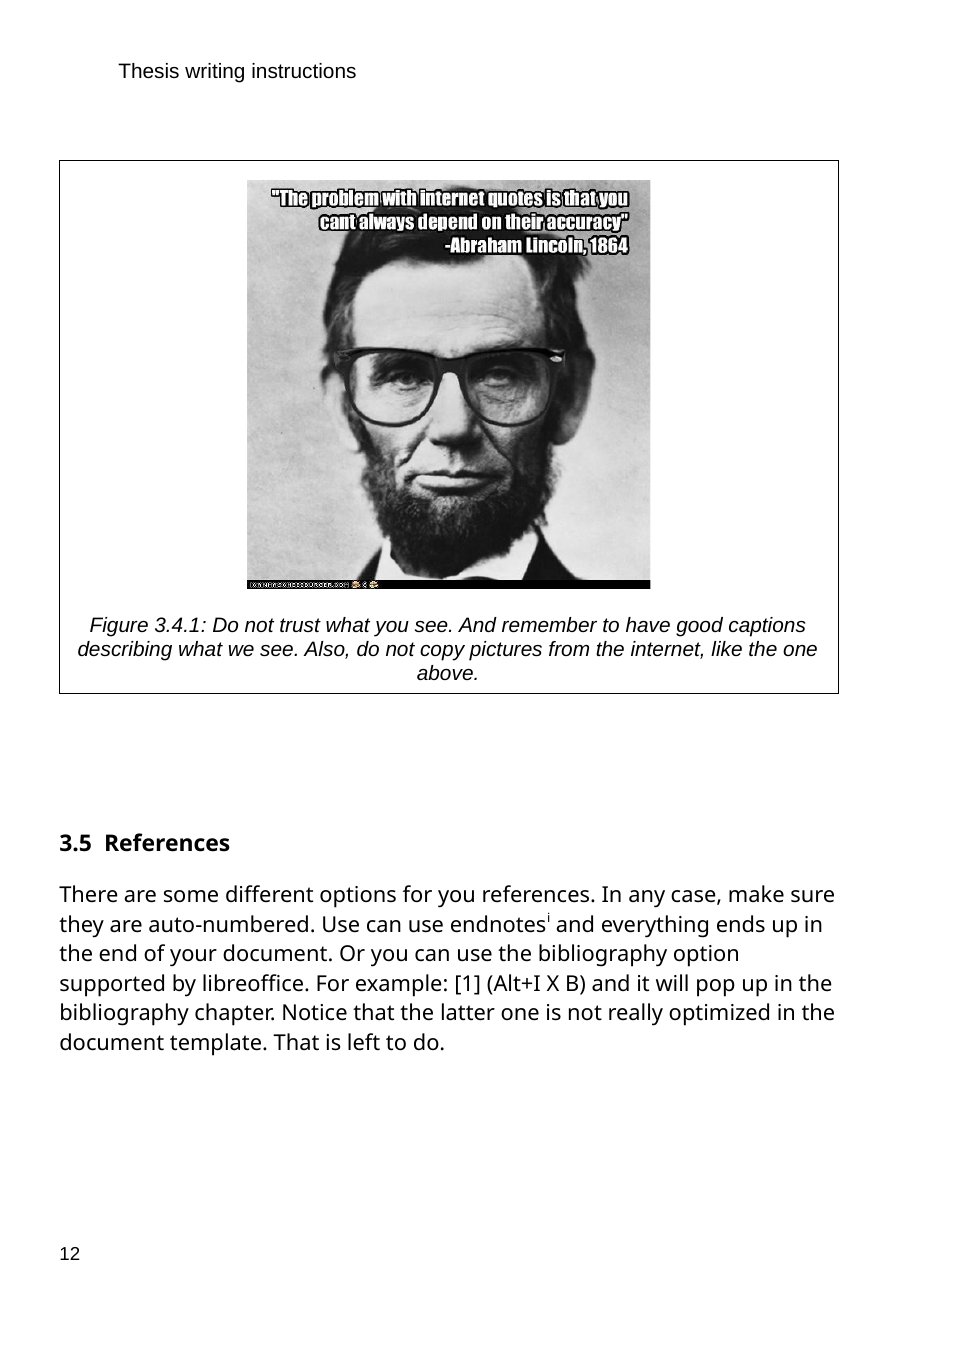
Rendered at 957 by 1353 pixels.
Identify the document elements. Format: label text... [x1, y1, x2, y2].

text There are some different options for you references. In any case, make sure they are auto-numbered. Use can use endnotes and everything ends up in the end of your document. Or you can use the bibliography option supported by libreoffice. For example: [1] (Alt+I X B) and it will pop up in the bibliography chapter. Notice that the latter one is not really optimized in the document template. That is left to do. [59, 877, 838, 1056]
subtitle References [59, 827, 838, 858]
text Figure 3.3.1: Do not trust what you see. And remember to have good captions describing what we see. Also, do not copy pictures from the internet, like the one above. [68, 181, 829, 684]
picture [247, 180, 651, 589]
